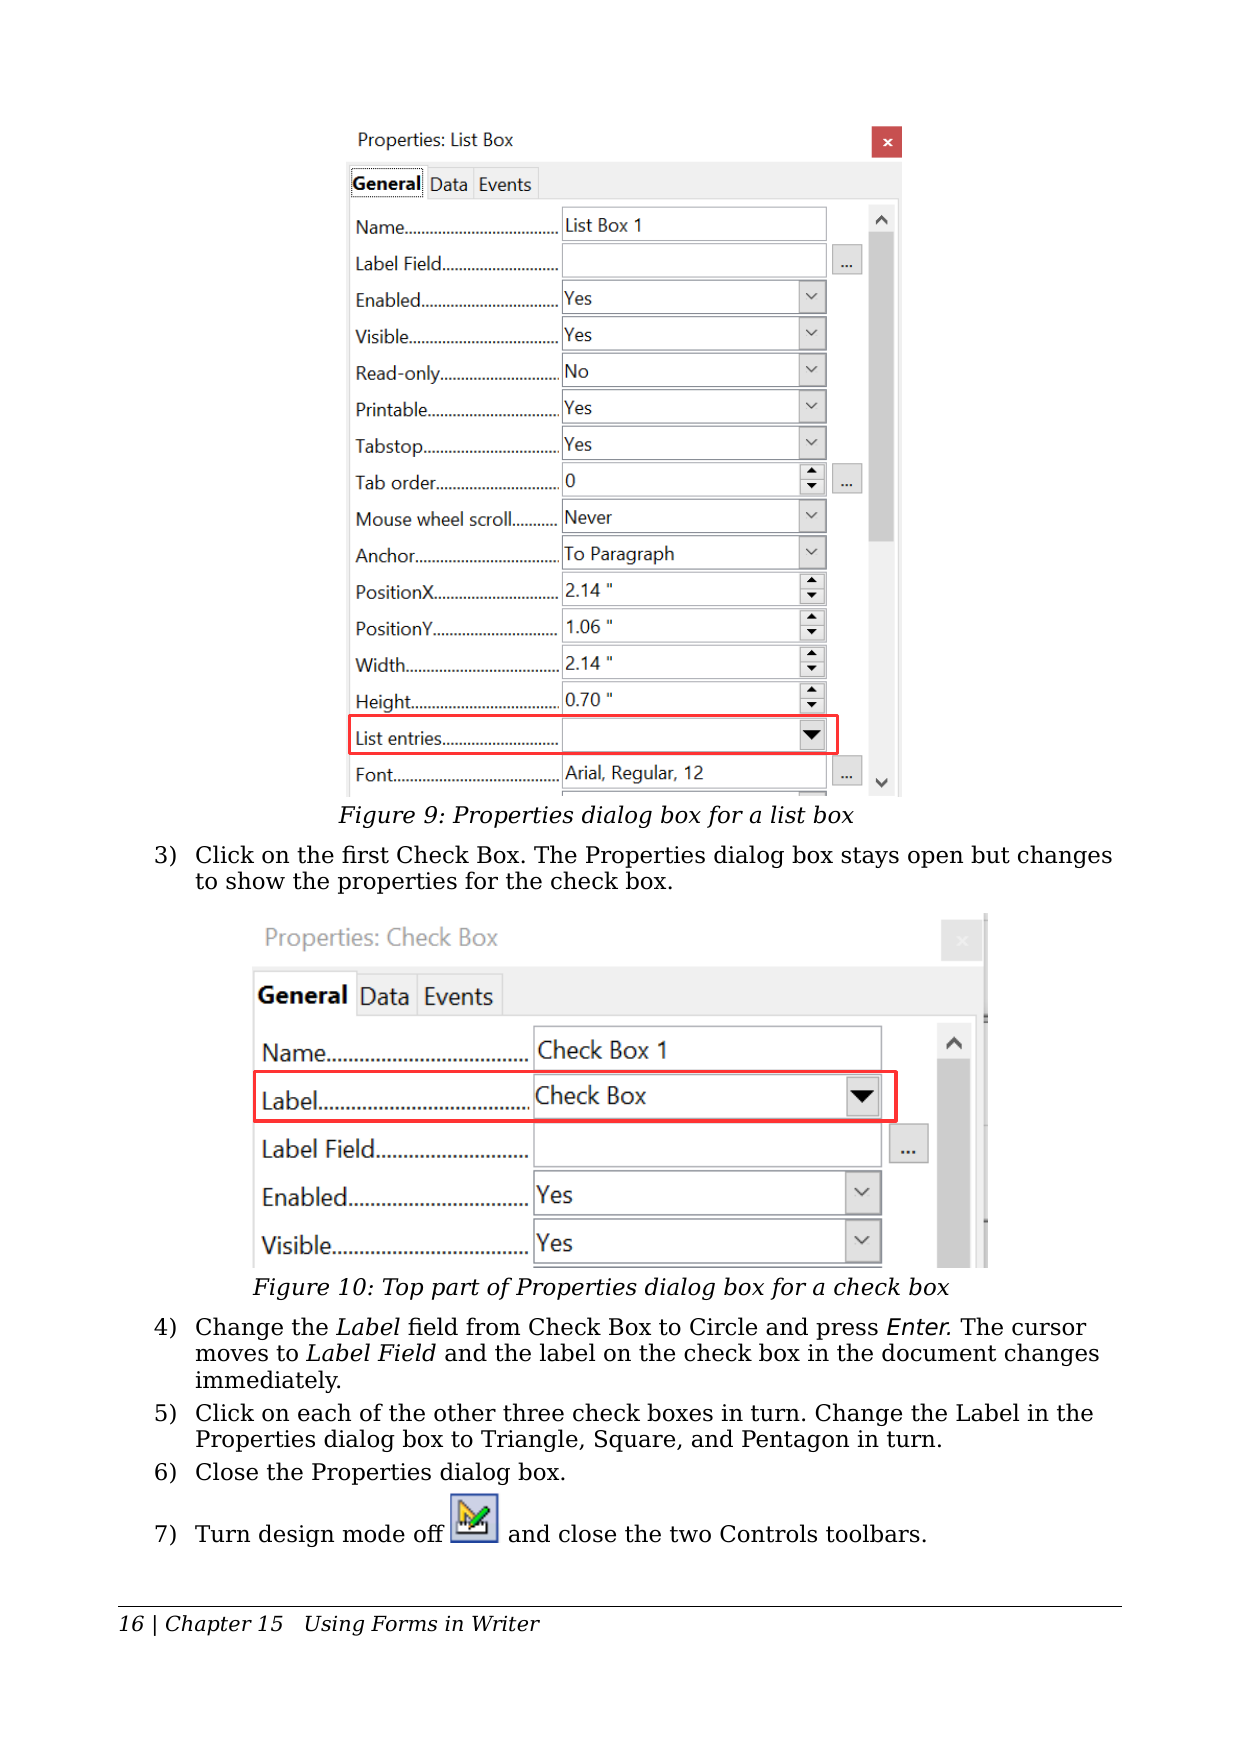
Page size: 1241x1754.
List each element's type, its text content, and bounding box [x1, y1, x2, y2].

text Figure 10: Top part of Properties dialog box for a check box [253, 1274, 987, 1301]
list Turn design mode off and close the two Controls toolbars. [177, 1492, 1122, 1548]
picture [450, 1492, 501, 1543]
list Click on each of the other three check boxes in turn. Change the Label in the Properties dialog box to Triangle, Square, and Pentagon in turn. [177, 1400, 1122, 1453]
list Change the Label field from Check Box to Circle and press Enter. The cursor moves to Label Field and the label on the check box in the document changes immediately. [177, 1314, 1122, 1394]
picture [252, 913, 988, 1268]
list Close the Properties dialog box. [177, 1459, 1122, 1486]
text Figure 9: Properties dialog box for a list box [339, 803, 901, 829]
list Click on the first Check Box. The Properties dialog box stays open but changes to show the properties for the check box. [177, 842, 1122, 895]
picture [346, 118, 902, 797]
